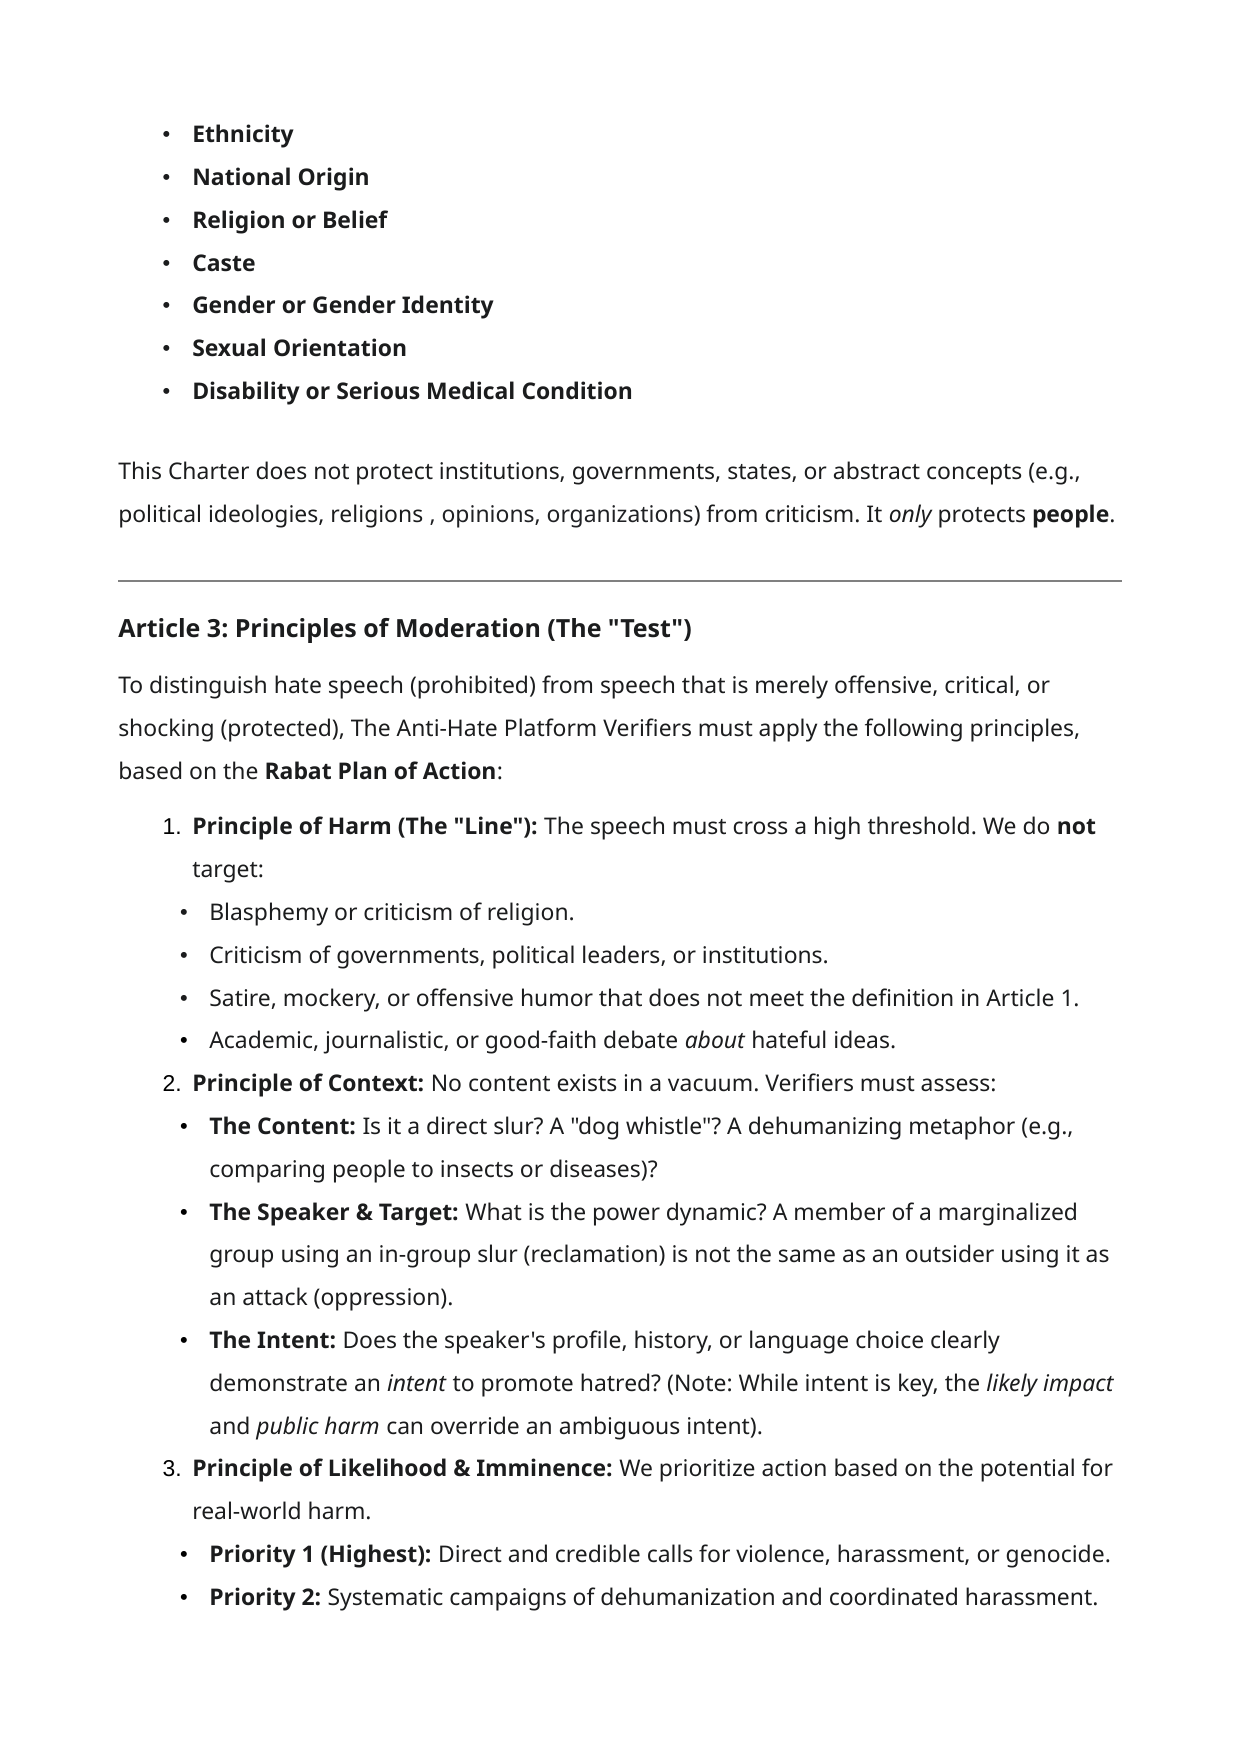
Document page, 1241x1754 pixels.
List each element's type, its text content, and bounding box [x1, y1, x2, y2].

list The Intent: Does the speaker's profile, history, or language choice clearly demonstrate an intent to promote hatred? (Note: While intent is key, the likely impact and public harm can override an ambiguous intent). [180, 1324, 1122, 1441]
list Principle of Likelihood & Imminence: We prioritize action based on the potential for real-world harm. [162, 1452, 1122, 1526]
list Gender or Gender Identity [162, 289, 1122, 321]
list The Content: Is it a direct slur? A "dog whistle"? A dehumanizing metaphor (e.g., comparing people to insects or diseases)? [180, 1110, 1122, 1184]
list Academic, journalistic, or good-faith debate about hateful ideas. [180, 1024, 1122, 1056]
text To distinguish hate speech (prohibited) from speech that is merely offensive, critical, or shocking (protected), The Anti-Hate Platform Verifiers must apply the following principles, based on the Rabat Plan of Action: [118, 669, 1122, 786]
subtitle Article 3: Principles of Moderation (The "Test") [118, 610, 1122, 644]
text This Charter does not protect institutions, governments, states, or abstract concepts (e.g., political ideologies, religions , opinions, organizations) from criticism. It only protects people. [118, 455, 1122, 529]
list Priority 1 (Highest): Direct and credible calls for violence, harassment, or genocide. [180, 1538, 1122, 1569]
list Principle of Context: No content exists in a vacuum. Verifiers must assess: [162, 1067, 1122, 1098]
list National Origin [162, 161, 1122, 192]
list Religion or Belief [162, 204, 1122, 235]
list Principle of Harm (The "Line"): The speech must cross a high threshold. We do not target: [162, 810, 1122, 884]
list Satire, mockery, or offensive humor that does not meet the definition in Article 1. [180, 981, 1122, 1013]
list Caste [162, 247, 1122, 278]
list Sexual Orientation [162, 332, 1122, 363]
list Priority 2: Systematic campaigns of dehumanization and coordinated harassment. [180, 1581, 1122, 1612]
list Blasphemy or criticism of religion. [180, 896, 1122, 927]
list Criticism of governments, political leaders, or institutions. [180, 939, 1122, 970]
list Ethnicity [162, 118, 1122, 149]
list The Speaker & Target: What is the power dynamic? A member of a marginalized group using an in-group slur (reclamation) is not the same as an outsider using it as an attack (oppression). [180, 1196, 1122, 1312]
list Disability or Serious Medical Condition [162, 375, 1122, 406]
